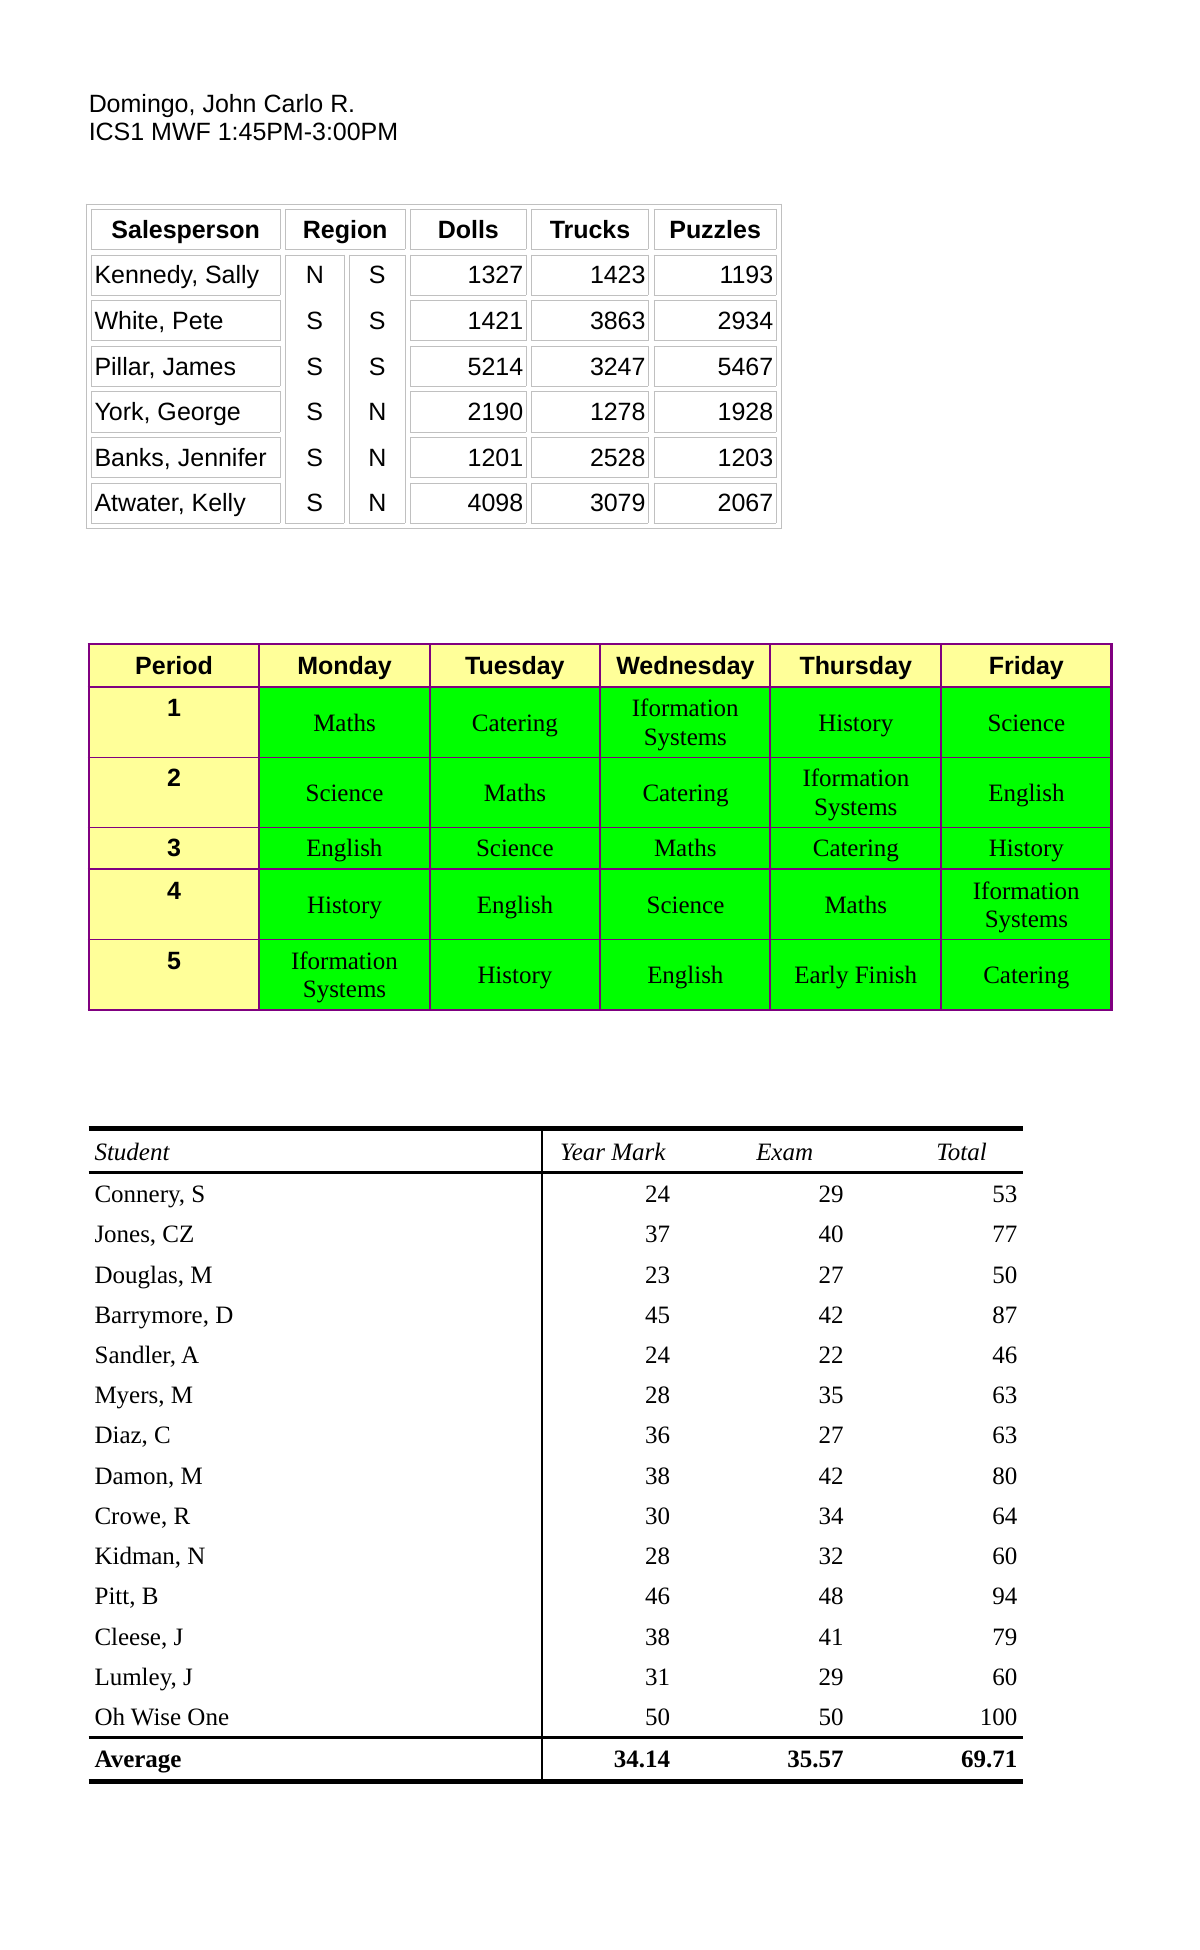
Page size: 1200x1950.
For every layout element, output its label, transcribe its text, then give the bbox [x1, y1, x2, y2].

table_cell 36 [543, 1415, 675, 1455]
table_cell Barrymore, D [89, 1294, 541, 1334]
table_cell 28 [543, 1535, 675, 1576]
table_cell Catering [431, 688, 599, 757]
table_cell Kennedy, Sally [89, 249, 283, 295]
table_header Monday [260, 645, 429, 686]
table_cell 31 [543, 1656, 675, 1696]
table_cell 48 [675, 1576, 849, 1616]
table_cell 4 [90, 870, 258, 939]
table_cell 1193 [651, 249, 779, 295]
table_header Region [283, 205, 408, 249]
table_cell Maths [601, 828, 769, 868]
table_cell 34.14 [543, 1739, 675, 1779]
table_header Tuesday [431, 645, 599, 686]
table_cell Catering [601, 758, 769, 827]
table_cell History [431, 940, 599, 1009]
table_cell Banks, Jennifer [89, 432, 283, 477]
table_cell 63 [849, 1375, 1023, 1415]
table_cell 2067 [651, 477, 779, 523]
table_cell 34 [675, 1495, 849, 1535]
table_cell 29 [675, 1174, 849, 1214]
table_cell 53 [849, 1174, 1023, 1214]
table_cell Lumley, J [89, 1656, 541, 1696]
table_cell 24 [543, 1174, 675, 1214]
table_cell 38 [543, 1455, 675, 1495]
table_cell 2528 [529, 432, 651, 477]
table_cell N [283, 249, 346, 295]
table_cell S [286, 432, 344, 477]
table_cell Maths [260, 688, 429, 757]
table_cell York, George [89, 386, 283, 432]
table_cell 80 [849, 1455, 1023, 1495]
table_cell 45 [543, 1294, 675, 1334]
table_cell Diaz, C [89, 1415, 541, 1455]
table_cell History [771, 688, 940, 757]
table_cell 1203 [651, 432, 779, 477]
table_cell 1928 [651, 386, 779, 432]
table_cell Douglas, M [89, 1254, 541, 1294]
table_cell Early Finish [771, 940, 940, 1009]
table_cell 100 [849, 1696, 1023, 1736]
table_cell Catering [942, 940, 1110, 1009]
table_cell 40 [675, 1214, 849, 1254]
table_cell 46 [543, 1576, 675, 1616]
table_header Trucks [529, 205, 651, 249]
table_cell S [286, 295, 344, 340]
table_cell 60 [849, 1656, 1023, 1696]
table_cell 24 [543, 1334, 675, 1374]
table_cell 28 [543, 1375, 675, 1415]
table_header Puzzles [651, 205, 779, 249]
table_cell English [942, 758, 1110, 827]
table_cell N [350, 386, 405, 432]
table_cell 42 [675, 1294, 849, 1334]
table_cell N [350, 432, 405, 477]
table_header Student [89, 1131, 541, 1171]
table_cell 5467 [651, 340, 779, 386]
table_cell Kidman, N [89, 1535, 541, 1576]
table_cell Iformation Systems [771, 758, 940, 827]
table_header Thursday [771, 645, 940, 686]
table_cell Sandler, A [89, 1334, 541, 1374]
table_cell 69.71 [849, 1739, 1023, 1779]
table_cell Pitt, B [89, 1576, 541, 1616]
table_header Salesperson [89, 205, 283, 249]
table_header Friday [942, 645, 1110, 686]
table_cell 64 [849, 1495, 1023, 1535]
table_cell S [346, 249, 408, 295]
table_cell Iformation Systems [601, 688, 769, 757]
table_cell 23 [543, 1254, 675, 1294]
table_cell 42 [675, 1455, 849, 1495]
table_cell Myers, M [89, 1375, 541, 1415]
table_cell Science [431, 828, 599, 868]
table_cell Crowe, R [89, 1495, 541, 1535]
table_cell S [350, 340, 405, 386]
table_header Period [90, 645, 258, 686]
table_cell 50 [543, 1696, 675, 1736]
table_cell S [286, 386, 344, 432]
table_cell Connery, S [89, 1174, 541, 1214]
table_cell Atwater, Kelly [89, 477, 283, 523]
table_cell English [260, 828, 429, 868]
table_header Total [849, 1131, 1023, 1171]
table_cell 5 [90, 940, 258, 1009]
table_cell 3863 [529, 295, 651, 340]
table_cell 60 [849, 1535, 1023, 1576]
table_cell 1421 [408, 295, 529, 340]
table_header Dolls [408, 205, 529, 249]
table_cell 35 [675, 1375, 849, 1415]
table_cell 27 [675, 1254, 849, 1294]
table_cell Science [942, 688, 1110, 757]
table_cell Iformation Systems [942, 870, 1110, 939]
table_cell S [286, 477, 344, 523]
table_cell 29 [675, 1656, 849, 1696]
table_cell 5214 [408, 340, 529, 386]
table_cell 38 [543, 1616, 675, 1656]
table_cell English [431, 870, 599, 939]
table_cell Science [601, 870, 769, 939]
table_cell 4098 [408, 477, 529, 523]
table_cell Jones, CZ [89, 1214, 541, 1254]
table_cell 41 [675, 1616, 849, 1656]
table_cell 35.57 [675, 1739, 849, 1779]
table_cell Science [260, 758, 429, 827]
table_cell 32 [675, 1535, 849, 1576]
table_cell 1278 [529, 386, 651, 432]
table_cell N [350, 477, 405, 523]
table_cell Average [89, 1739, 541, 1779]
text Domingo, John Carlo R. [88, 88, 1111, 117]
table_cell 1327 [408, 249, 529, 295]
table_cell Pillar, James [89, 340, 283, 386]
table_cell English [601, 940, 769, 1009]
table_cell 77 [849, 1214, 1023, 1254]
table_cell 50 [675, 1696, 849, 1736]
text ICS1 MWF 1:45PM-3:00PM [88, 117, 1111, 146]
table_cell History [260, 870, 429, 939]
table_cell Maths [431, 758, 599, 827]
table_cell 50 [849, 1254, 1023, 1294]
table_header Exam [675, 1131, 849, 1171]
table_cell Oh Wise One [89, 1696, 541, 1736]
table_cell Catering [771, 828, 940, 868]
table_cell Cleese, J [89, 1616, 541, 1656]
table_cell Damon, M [89, 1455, 541, 1495]
table_cell 1 [90, 688, 258, 757]
table_cell White, Pete [89, 295, 283, 340]
table_cell 79 [849, 1616, 1023, 1656]
table_cell 37 [543, 1214, 675, 1254]
table_cell History [942, 828, 1110, 868]
table_cell 27 [675, 1415, 849, 1455]
table_cell 22 [675, 1334, 849, 1374]
table_cell 1201 [408, 432, 529, 477]
table_cell 2934 [651, 295, 779, 340]
table_header Year Mark [543, 1131, 675, 1171]
table_cell S [286, 340, 344, 386]
table_cell 94 [849, 1576, 1023, 1616]
table_cell 2190 [408, 386, 529, 432]
table_cell 3 [90, 828, 258, 868]
table_cell 46 [849, 1334, 1023, 1374]
table_cell 87 [849, 1294, 1023, 1334]
table_cell 3247 [529, 340, 651, 386]
table_cell Iformation Systems [260, 940, 429, 1009]
table_header Wednesday [601, 645, 769, 686]
table_cell 30 [543, 1495, 675, 1535]
table_cell Maths [771, 870, 940, 939]
table_cell S [350, 295, 405, 340]
table_cell 2 [90, 758, 258, 827]
table_cell 3079 [529, 477, 651, 523]
table_cell 63 [849, 1415, 1023, 1455]
table_cell 1423 [529, 249, 651, 295]
